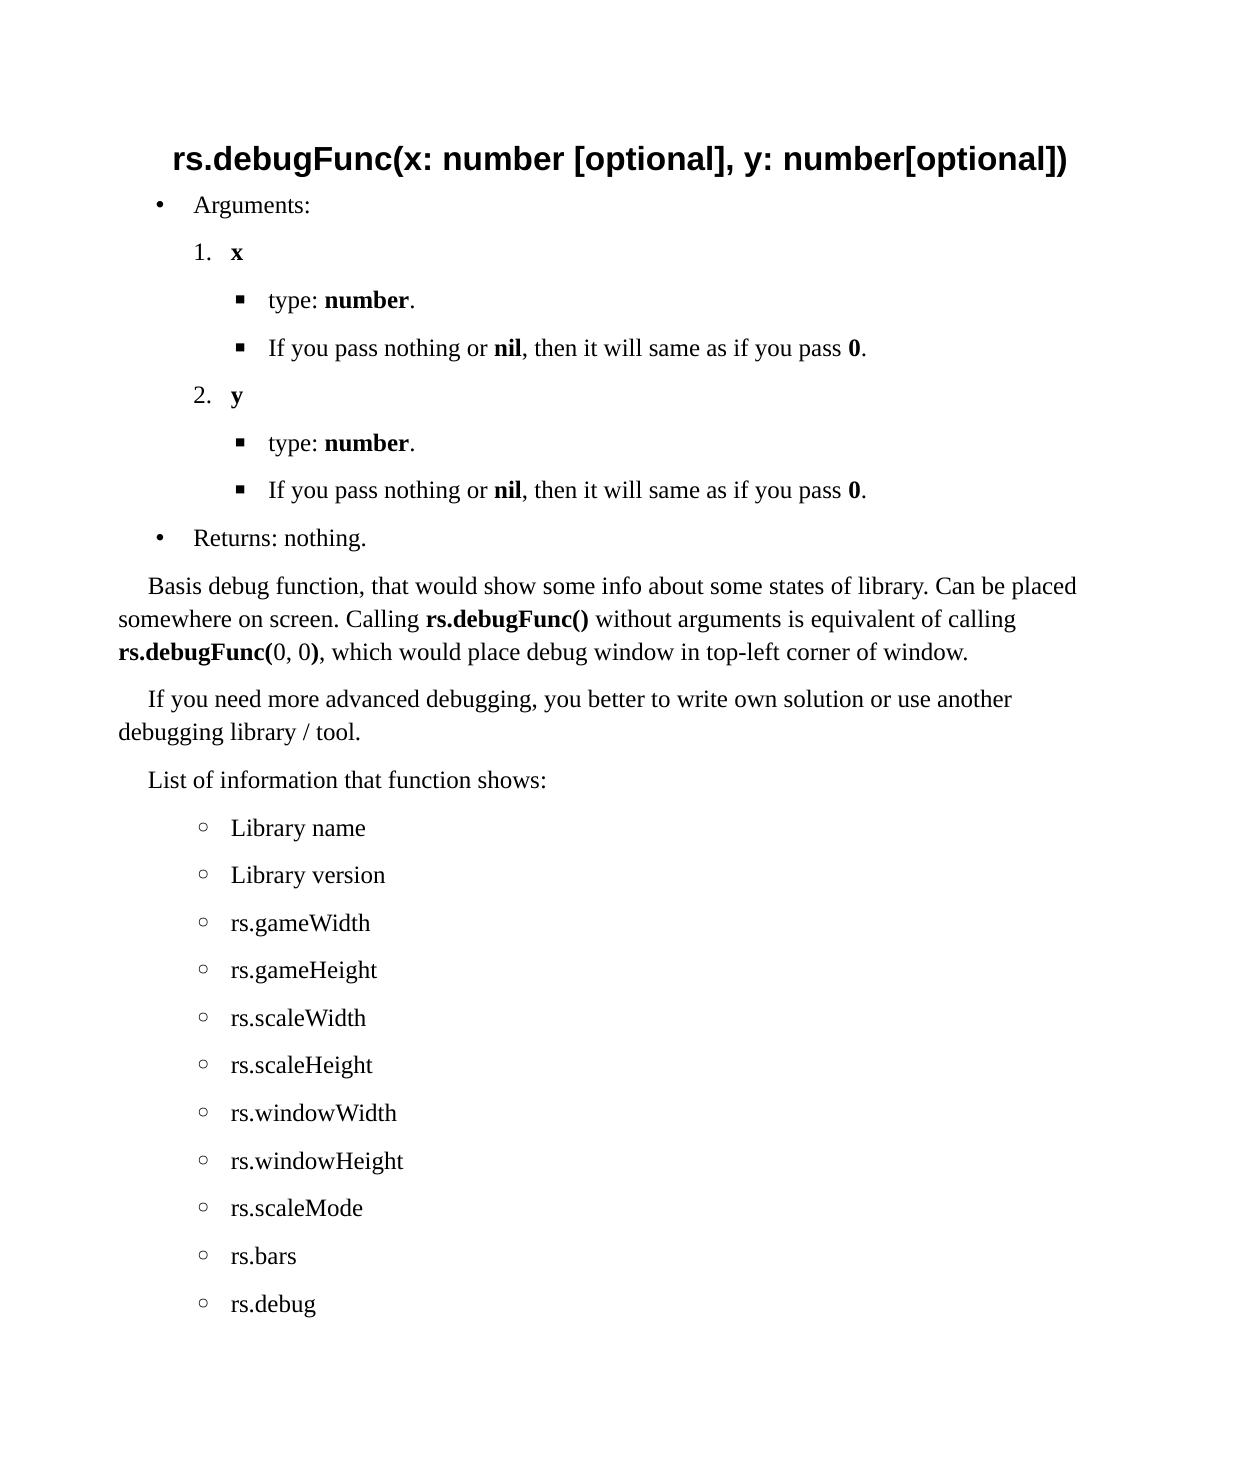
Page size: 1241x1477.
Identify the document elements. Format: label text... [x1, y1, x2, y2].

list Library version [193, 860, 1122, 889]
list rs.windowHeight [193, 1146, 1122, 1174]
list Arguments: [156, 190, 1122, 219]
list type: number. [231, 285, 1122, 314]
text Basis debug function, that would show some info about some states of library. Can be placed somewhere on screen. Calling rs.debugFunc() without arguments is equivalent of calling rs.debugFunc(0, 0), which would place debug window in top-left corner of window. [118, 571, 1122, 666]
list x [193, 237, 1122, 266]
list rs.gameWidth [193, 908, 1122, 937]
list If you pass nothing or nil, then it will same as if you pass 0. [231, 333, 1122, 361]
list rs.scaleMode [193, 1193, 1122, 1222]
list Returns: nothing. [156, 523, 1122, 552]
list Library name [193, 813, 1122, 841]
list rs.windowWidth [193, 1098, 1122, 1127]
list type: number. [231, 428, 1122, 457]
list rs.scaleHeight [193, 1051, 1122, 1079]
subtitle rs.debugFunc(x: number [optional], y: number[optional]) [118, 139, 1122, 177]
list rs.gameHeight [193, 955, 1122, 984]
text List of information that function shows: [118, 765, 1122, 794]
list If you pass nothing or nil, then it will same as if you pass 0. [231, 476, 1122, 504]
text If you need more advanced debugging, you better to write own solution or use another debugging library / tool. [118, 684, 1122, 746]
list rs.debug [193, 1289, 1122, 1317]
list rs.bars [193, 1241, 1122, 1270]
list y [193, 380, 1122, 409]
list rs.scaleWidth [193, 1003, 1122, 1032]
